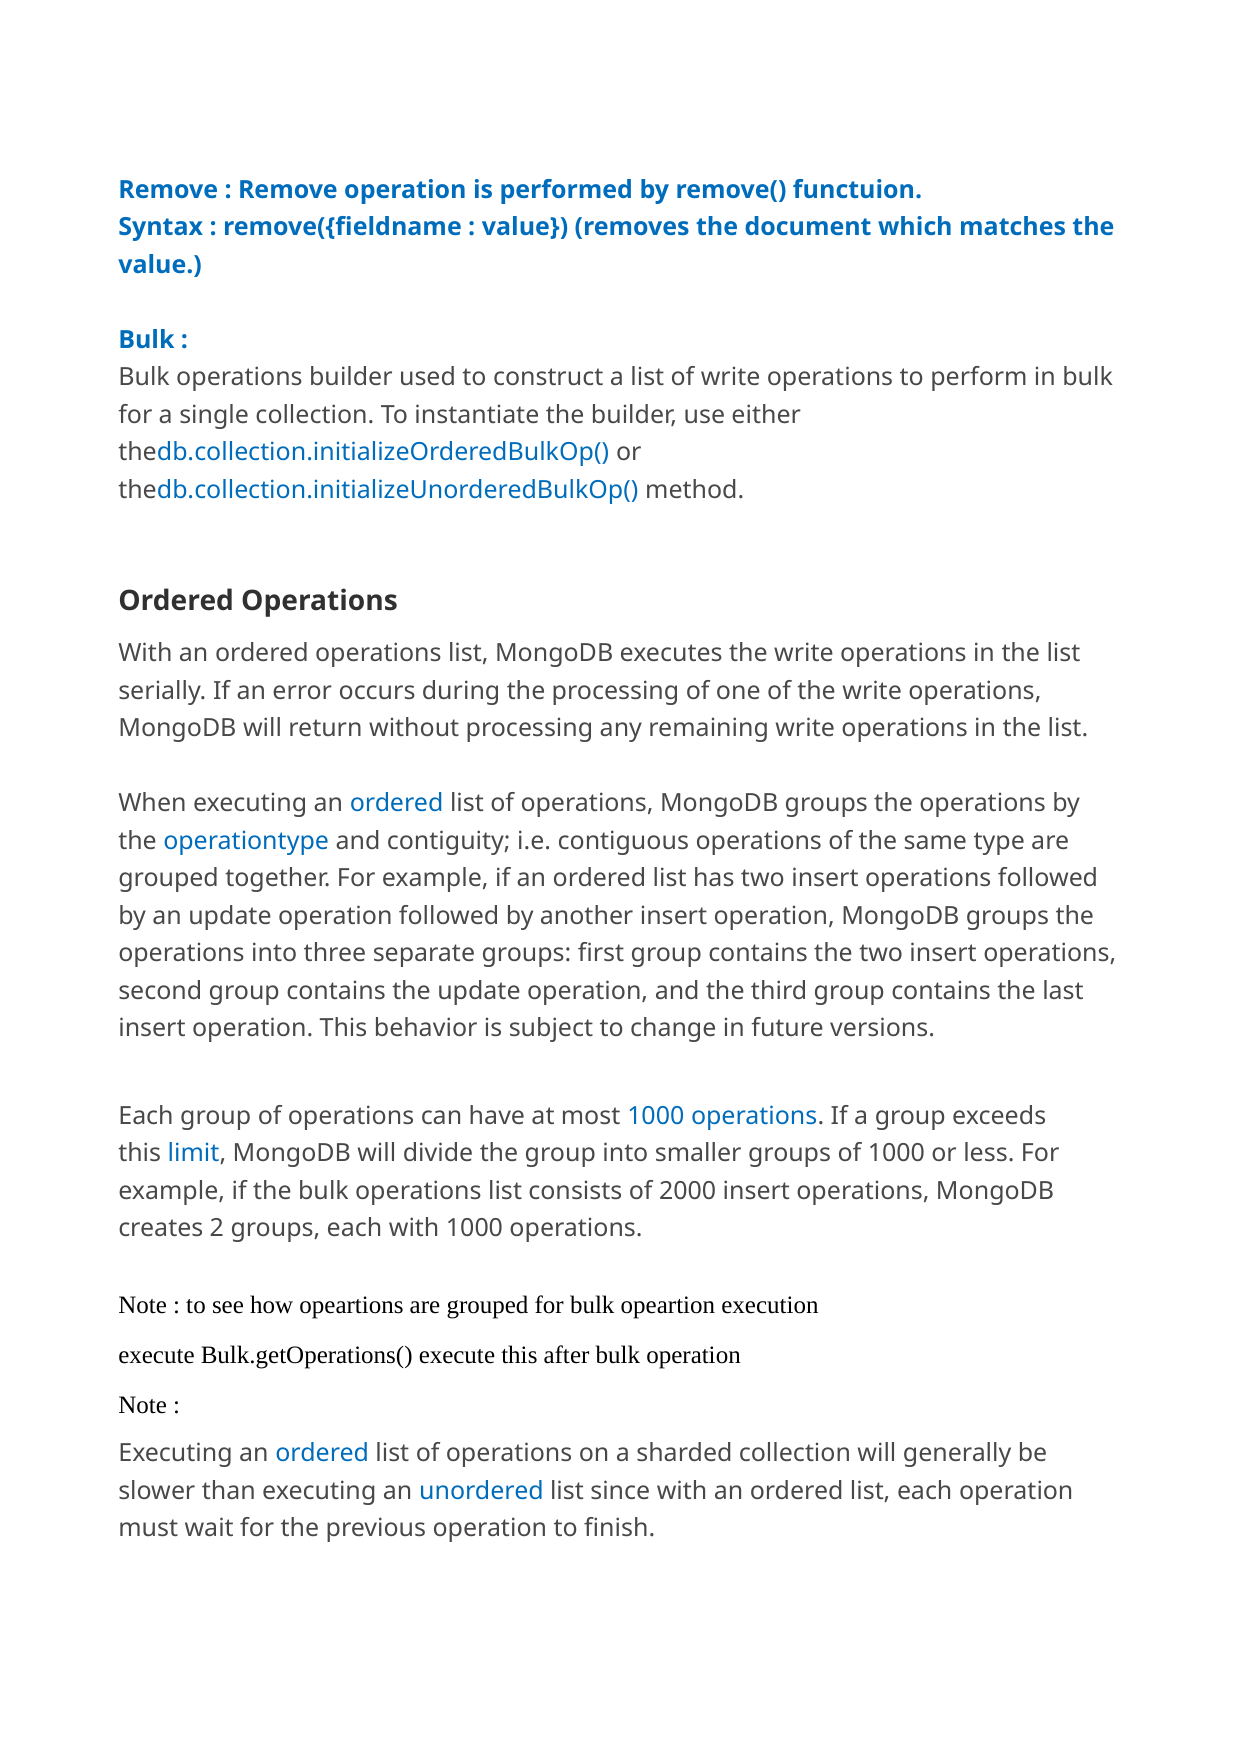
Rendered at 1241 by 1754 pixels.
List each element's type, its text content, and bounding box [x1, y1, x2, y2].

list Remove : Remove operation is performed by remove() functuion. [118, 168, 1122, 206]
text Executing an ordered list of operations on a sharded collection will generally be slower than executing an unordered list since with an ordered list, each operation must wait for the previous operation to finish. [118, 1431, 1122, 1544]
text When executing an ordered list of operations, MongoDB groups the operations by the operationtype and contiguity; i.e. contiguous operations of the same type are grouped together. For example, if an ordered list has two insert operations followed by an update operation followed by another insert operation, MongoDB groups the operations into three separate groups: first group contains the two insert operations, second group contains the update operation, and the third group contains the last insert operation. This behavior is subject to change in future versions. [118, 781, 1122, 1044]
subtitle Ordered Operations [118, 581, 1122, 619]
text execute Bulk.getOperations() execute this after bulk operation [118, 1331, 1122, 1369]
text Note : to see how opeartions are grouped for bulk opeartion execution [118, 1281, 1122, 1319]
text With an ordered operations list, MongoDB executes the write operations in the list serially. If an error occurs during the processing of one of the write operations, MongoDB will return without processing any remaining write operations in the list. [118, 631, 1122, 744]
text Note : [118, 1381, 1122, 1419]
text Each group of operations can have at most 1000 operations. If a group exceeds this limit, MongoDB will divide the group into smaller groups of 1000 or less. For example, if the bulk operations list consists of 2000 insert operations, MongoDB creates 2 groups, each with 1000 operations. [118, 1094, 1122, 1244]
list Bulk : [118, 318, 1122, 356]
list Bulk operations builder used to construct a list of write operations to perform in bulk for a single collection. To instantiate the builder, use either thedb.collection.initializeOrderedBulkOp() or thedb.collection.initializeUnorderedBulkOp() method. [118, 356, 1122, 506]
list Syntax : remove({fieldname : value}) (removes the document which matches the value.) [118, 206, 1122, 281]
